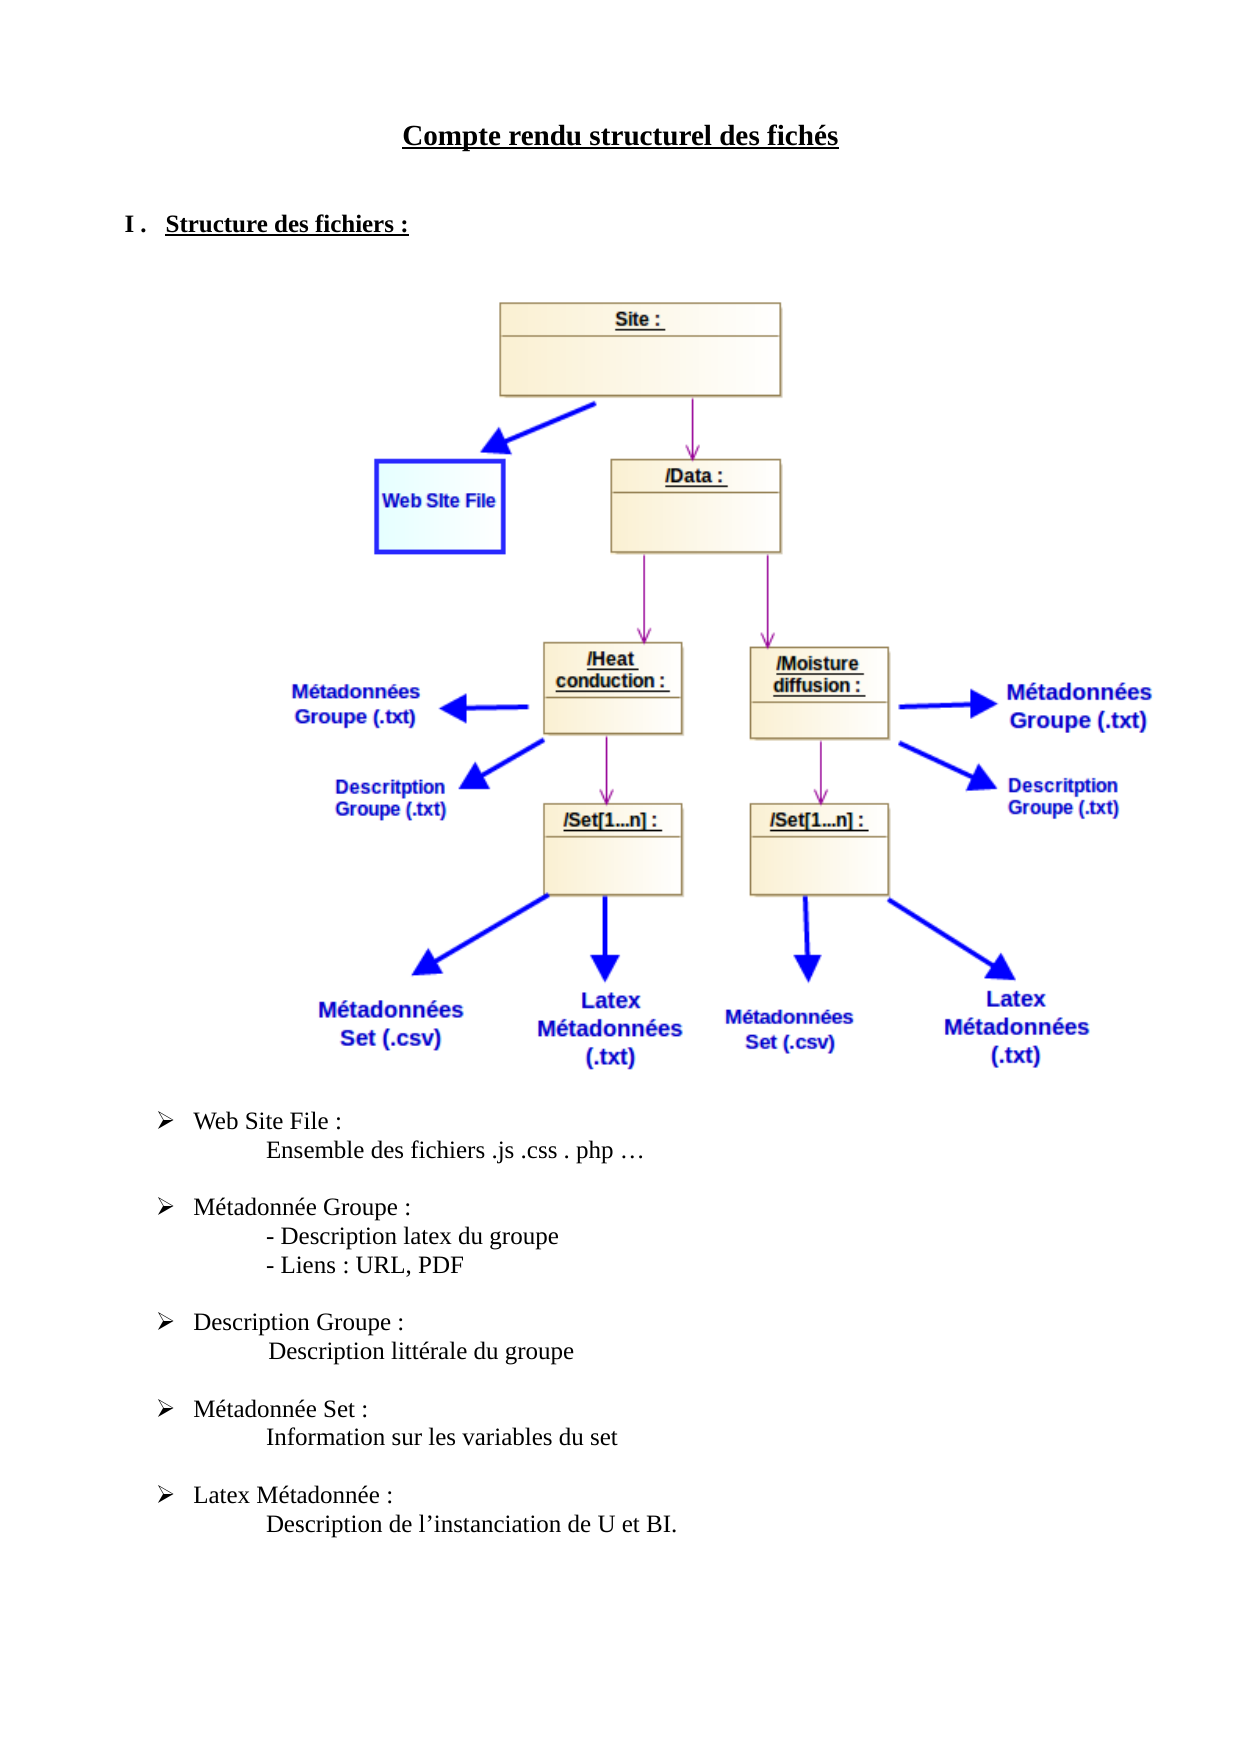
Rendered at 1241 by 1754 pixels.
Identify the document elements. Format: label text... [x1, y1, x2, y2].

list Description Groupe : [156, 1307, 1122, 1336]
text Information sur les variables du set [118, 1422, 1122, 1451]
list Métadonnée Groupe : [156, 1192, 1122, 1221]
list Description littérale du groupe [231, 1336, 1122, 1365]
list Web Site File : [156, 1100, 1122, 1135]
text Compte rendu structurel des fichés [118, 118, 1122, 152]
text - Liens : URL, PDF [118, 1250, 1122, 1279]
text Description de l’instanciation de U et BI. [118, 1509, 1122, 1537]
list Latex Métadonnée : [156, 1480, 1122, 1509]
picture [265, 287, 1173, 1107]
text Ensemble des fichiers .js .css . php … [118, 1135, 1122, 1164]
text - Description latex du groupe [118, 1221, 1122, 1250]
list Métadonnée Set : [156, 1394, 1122, 1422]
text I . Structure des fichiers : [118, 209, 1122, 238]
